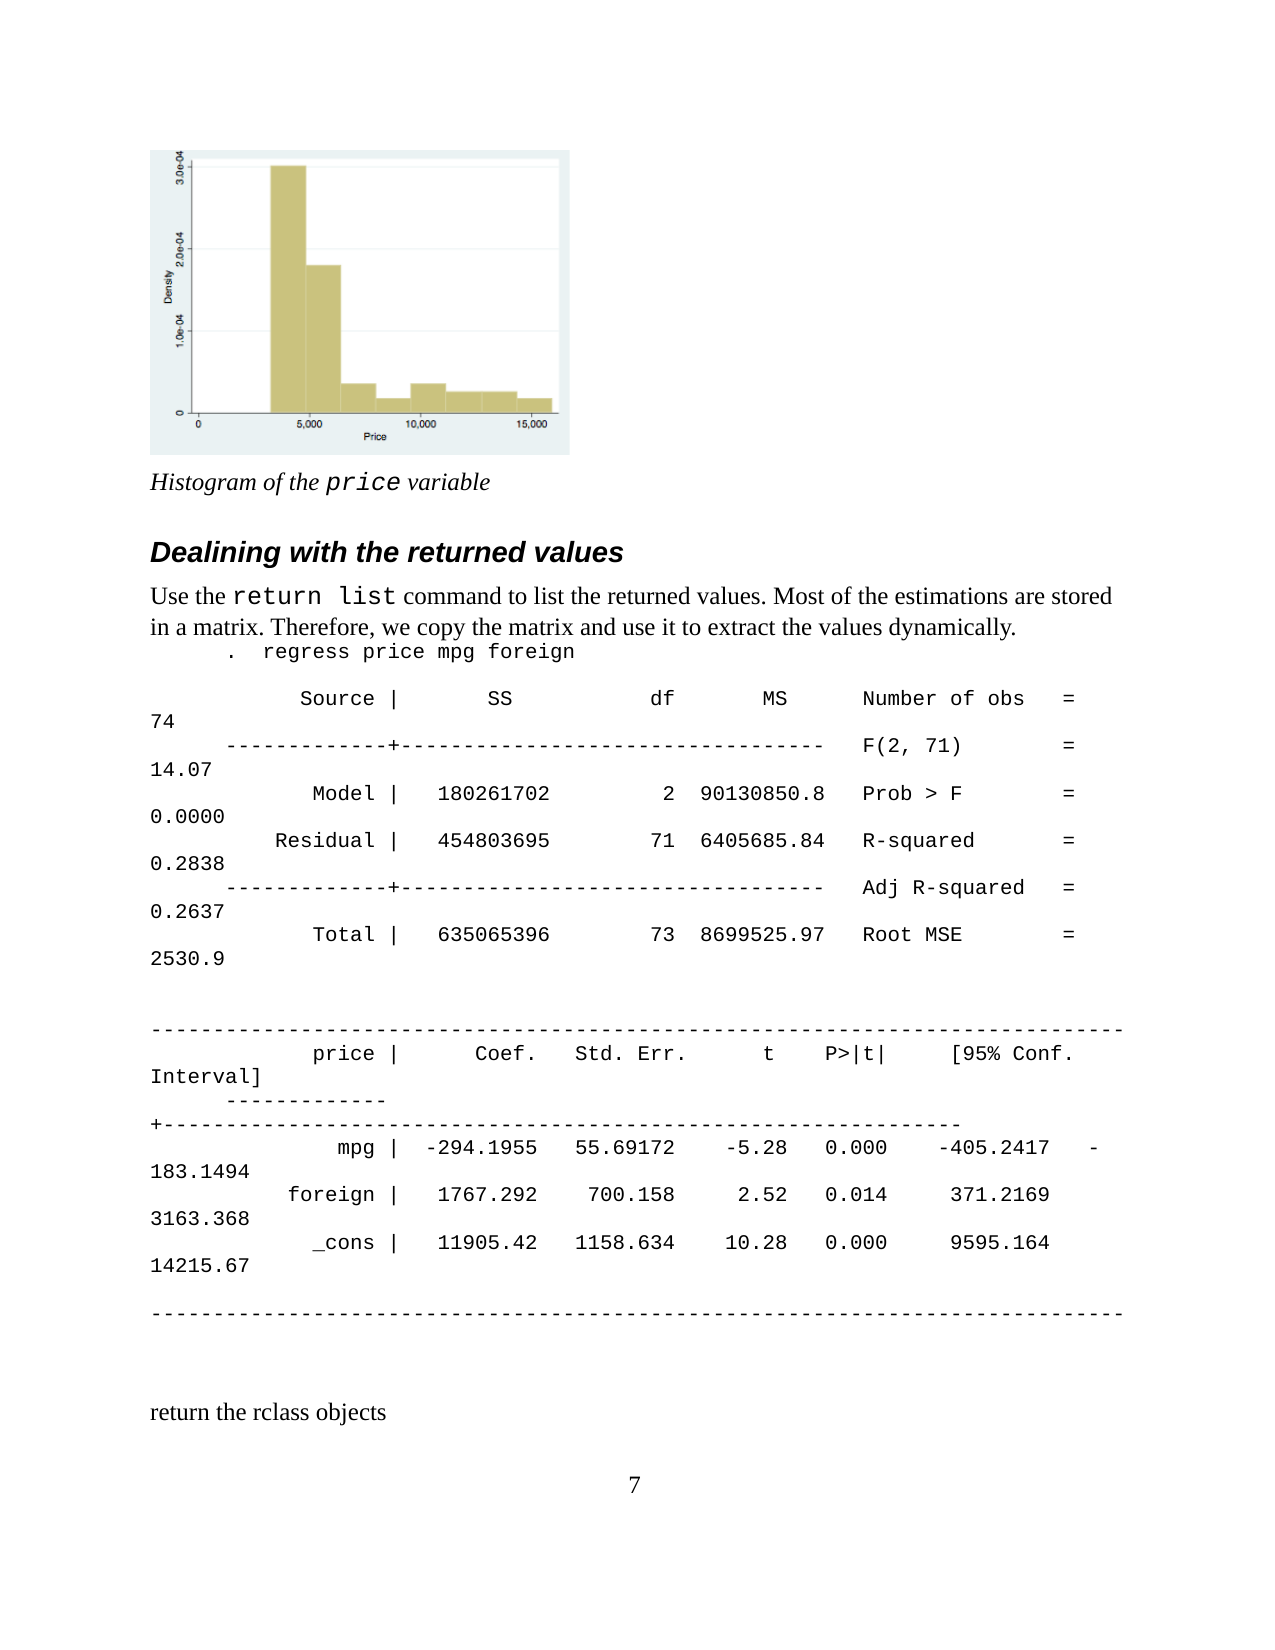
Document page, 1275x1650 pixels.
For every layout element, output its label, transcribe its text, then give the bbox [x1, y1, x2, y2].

picture [150, 150, 570, 455]
text Total | 635065396 73 8699525.97 Root MSE = 2530.9 [150, 924, 1125, 972]
text Use the return list command to list the returned values. Most of the estimations are stored in a matrix. Therefore, we copy the matrix and use it to extract the values dynamically. [150, 581, 1125, 641]
text -------------+---------------------------------------------------------------- [150, 1090, 1125, 1137]
text foreign | 1767.292 700.158 2.52 0.014 371.2169 3163.368 [150, 1184, 1125, 1232]
subtitle Dealining with the returned values [150, 535, 1125, 568]
text Histogram of the price variable [150, 467, 1125, 497]
text Residual | 454803695 71 6405685.84 R-squared = 0.2838 [150, 830, 1125, 877]
text mpg | -294.1955 55.69172 -5.28 0.000 -405.2417 -183.1494 [150, 1137, 1125, 1184]
text Model | 180261702 2 90130850.8 Prob > F = 0.0000 [150, 782, 1125, 830]
text _cons | 11905.42 1158.634 10.28 0.000 9595.164 14215.67 [150, 1232, 1125, 1279]
text . regress price mpg foreign [150, 641, 1125, 664]
text return the rclass objects [150, 1397, 1125, 1426]
text Source | SS df MS Number of obs = 74 [150, 688, 1125, 735]
text ------------------------------------------------------------------------------ [150, 995, 1125, 1043]
text ------------------------------------------------------------------------------ [150, 1279, 1125, 1326]
text price | Coef. Std. Err. t P>|t| [95% Conf. Interval] [150, 1043, 1125, 1090]
text -------------+---------------------------------- F(2, 71) = 14.07 [150, 735, 1125, 782]
text -------------+---------------------------------- Adj R-squared = 0.2637 [150, 877, 1125, 924]
